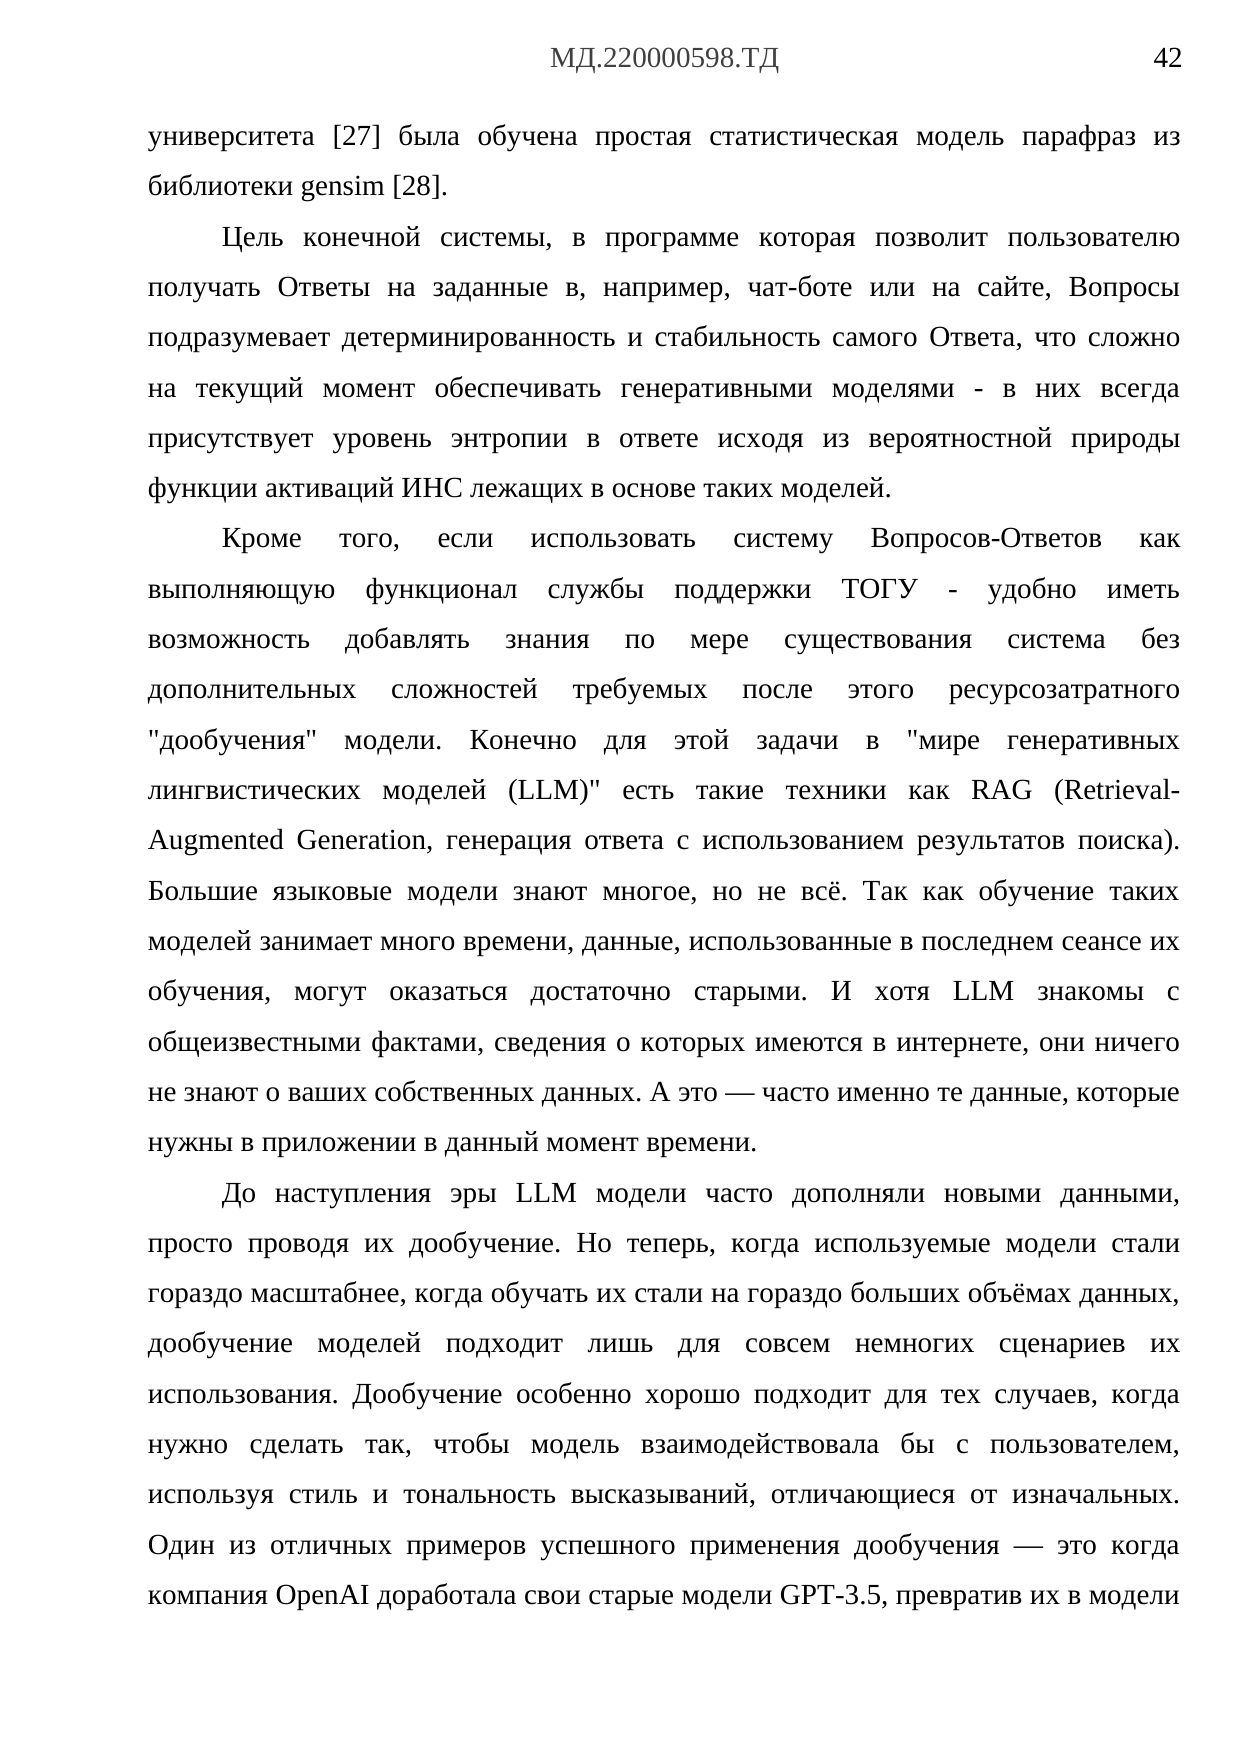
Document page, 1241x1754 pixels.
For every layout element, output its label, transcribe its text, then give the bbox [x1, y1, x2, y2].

text До наступления эры LLM модели часто дополняли новыми данными, просто проводя их дообучение. Но теперь, когда используемые модели стали гораздо масштабнее, когда обучать их стали на гораздо больших объёмах данных, дообучение моделей подходит лишь для совсем немногих сценариев их использования. Дообучение особенно хорошо подходит для тех случаев, когда нужно сделать так, чтобы модель взаимодействовала бы с пользователем, используя стиль и тональность высказываний, отличающиеся от изначальных. Один из отличных примеров успешного применения дообучения — это когда компания OpenAI доработала свои старые модели GPT-3.5, превратив их в модели [148, 1175, 1181, 1611]
text Цель конечной системы, в программе которая позволит пользователю получать Ответы на заданные в, например, чат-боте или на сайте, Вопросы подразумевает детерминированность и стабильность самого Ответа, что сложно на текущий момент обеспечивать генеративными моделями - в них всегда присутствует уровень энтропии в ответе исходя из вероятностной природы функции активаций ИНС лежащих в основе таких моделей. [148, 219, 1181, 504]
text университета [27] была обучена простая статистическая модель парафраз из библиотеки gensim [28]. [148, 118, 1181, 202]
text Кроме того, если использовать систему Вопросов-Ответов как выполняющую функционал службы поддержки ТОГУ - удобно иметь возможность добавлять знания по мере существования система без дополнительных сложностей требуемых после этого ресурсозатратного "дообучения" модели. Конечно для этой задачи в "мире генеративных лингвистических моделей (LLM)" есть такие техники как RAG (Retrieval-Augmented Generation, генерация ответа с использованием результатов поиска). Большие языковые модели знают многое, но не всё. Так как обучение таких моделей занимает много времени, данные, использованные в последнем сеансе их обучения, могут оказаться достаточно старыми. И хотя LLM знакомы с общеизвестными фактами, сведения о которых имеются в интернете, они ничего не знают о ваших собственных данных. А это — часто именно те данные, которые нужны в приложении в данный момент времени. [148, 521, 1181, 1158]
